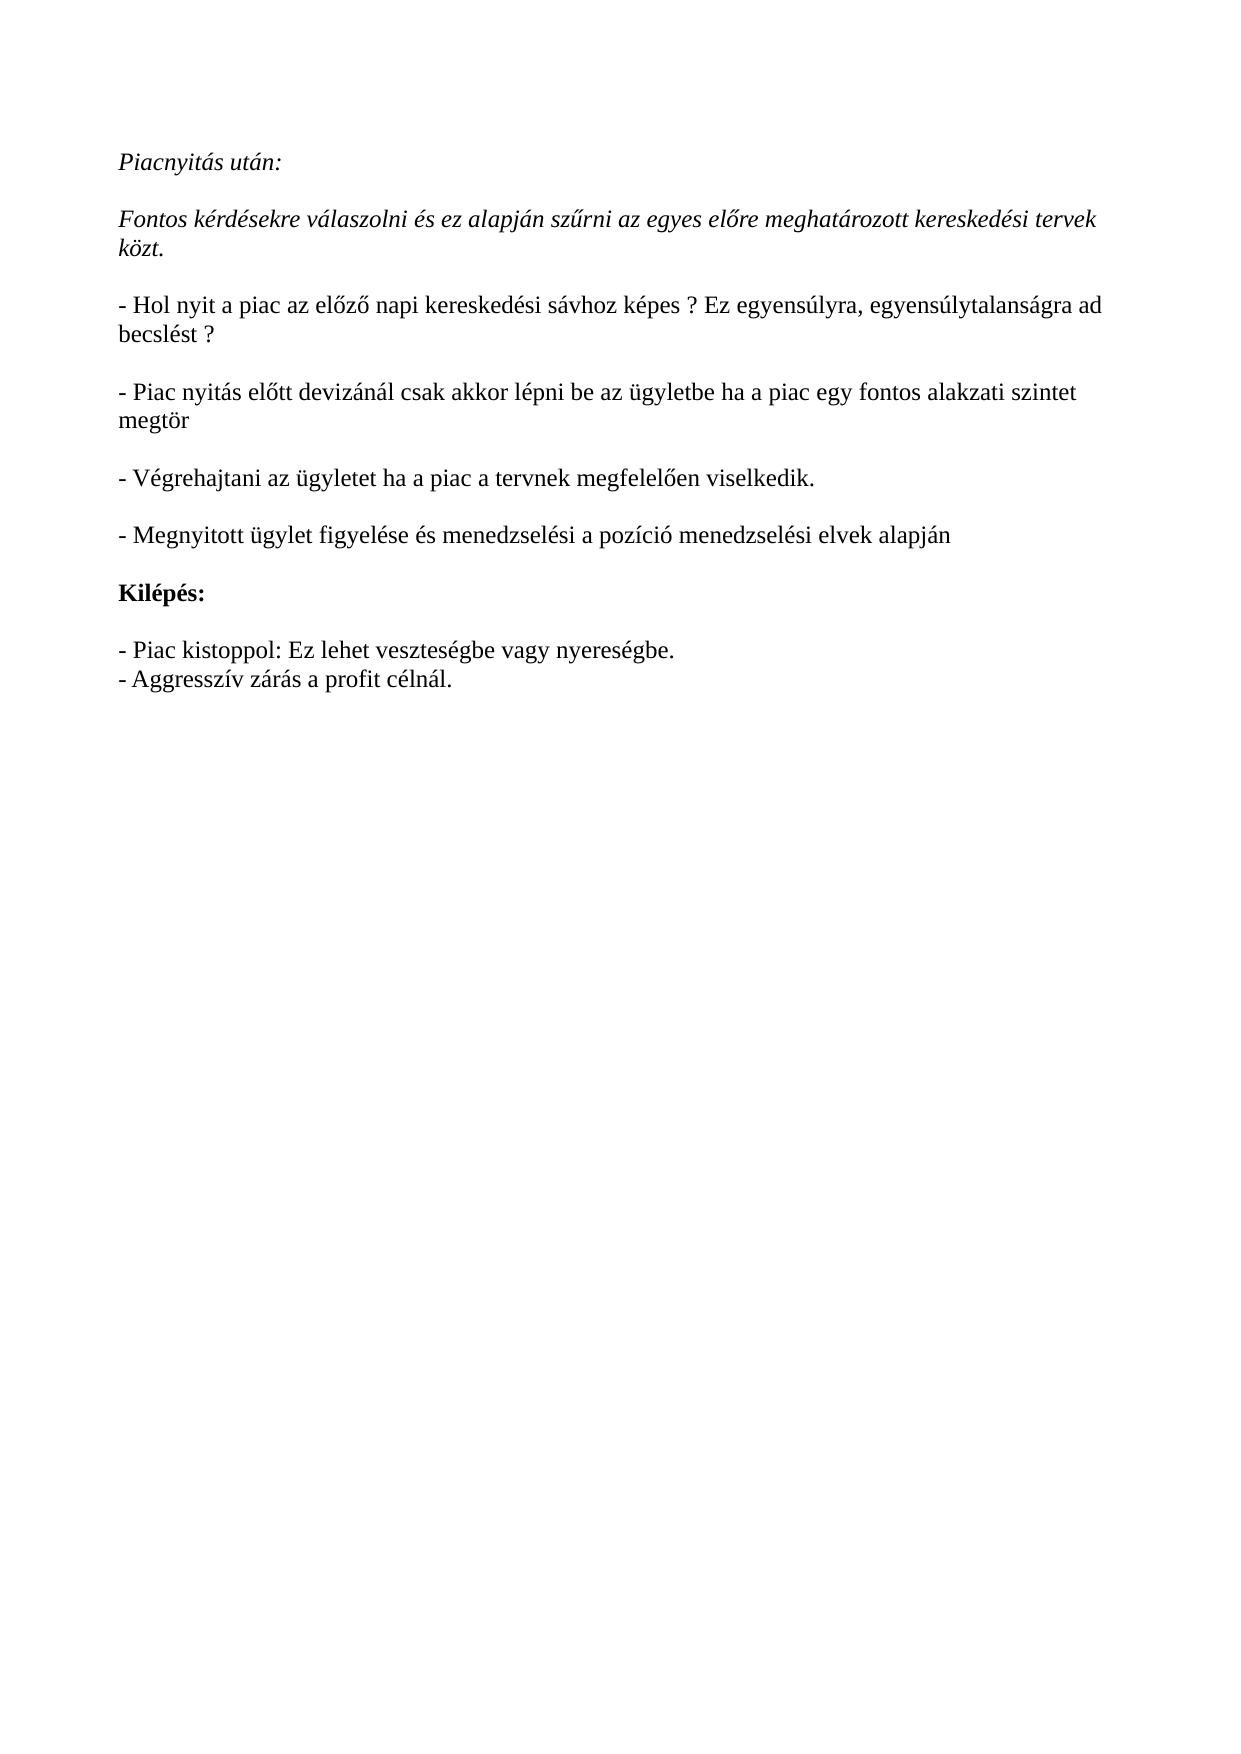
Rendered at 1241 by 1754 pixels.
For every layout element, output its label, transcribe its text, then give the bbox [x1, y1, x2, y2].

text - Aggresszív zárás a profit célnál. [118, 664, 1122, 693]
text - Végrehajtani az ügyletet ha a piac a tervnek megfelelően viselkedik. [118, 463, 1122, 492]
text - Hol nyit a piac az előző napi kereskedési sávhoz képes ? Ez egyensúlyra, egyensúlytalanságra ad becslést ? [118, 291, 1122, 348]
text - Megnyitott ügylet figyelése és menedzselési a pozíció menedzselési elvek alapján [118, 521, 1122, 549]
text - Piac nyitás előtt devizánál csak akkor lépni be az ügyletbe ha a piac egy fontos alakzati szintet megtör [118, 377, 1122, 434]
text Piacnyitás után: [118, 147, 1122, 176]
text - Piac kistoppol: Ez lehet veszteségbe vagy nyereségbe. [118, 636, 1122, 664]
text Kilépés: [118, 578, 1122, 607]
text Fontos kérdésekre válaszolni és ez alapján szűrni az egyes előre meghatározott kereskedési tervek közt. [118, 204, 1122, 262]
